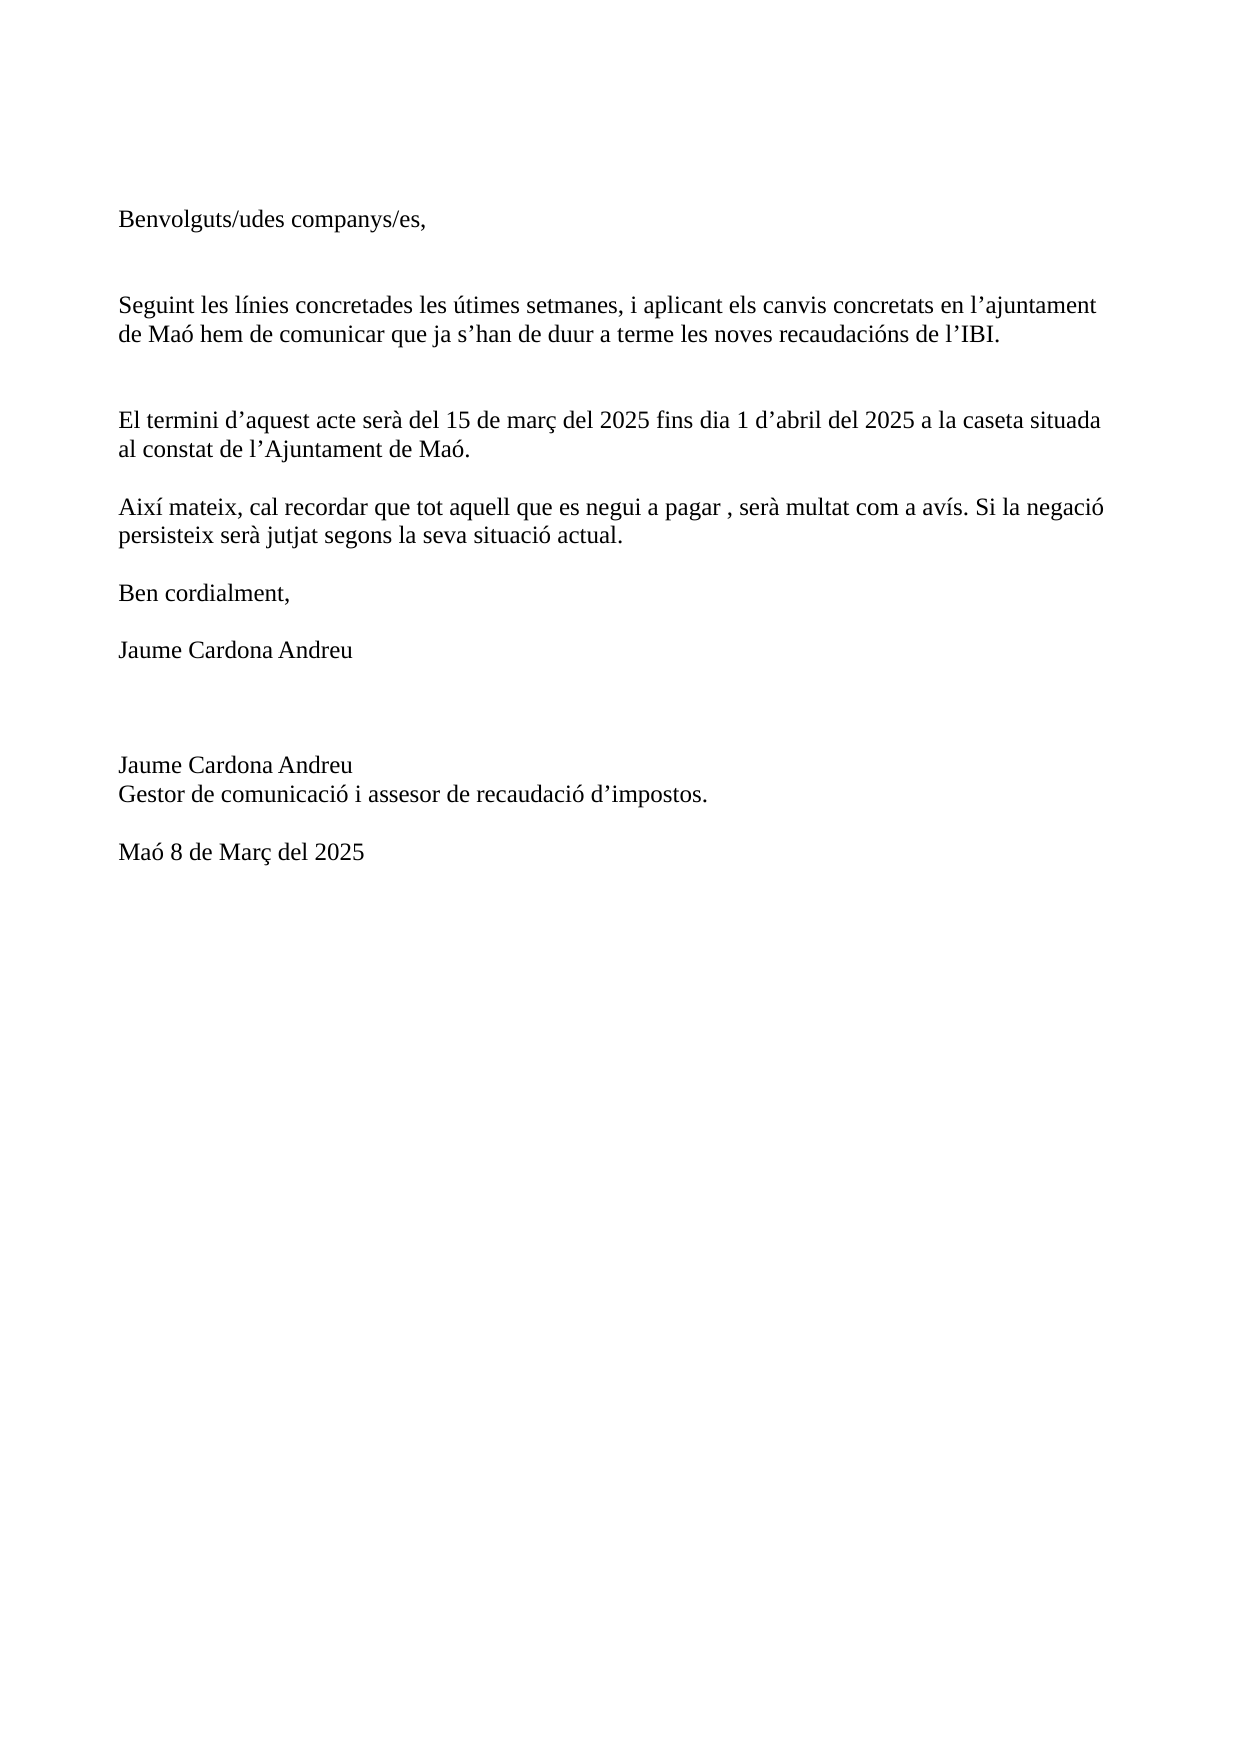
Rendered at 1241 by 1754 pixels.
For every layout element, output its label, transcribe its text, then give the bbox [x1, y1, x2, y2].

text El termini d’aquest acte serà del 15 de març del 2025 fins dia 1 d’abril del 2025 a la caseta situada al constat de l’Ajuntament de Maó. [118, 406, 1122, 463]
text Jaume Cardona Andreu [118, 636, 1122, 664]
text Maó 8 de Març del 2025 [118, 837, 1122, 866]
text Seguint les línies concretades les útimes setmanes, i aplicant els canvis concretats en l’ajuntament de Maó hem de comunicar que ja s’han de duur a terme les noves recaudacións de l’IBI. [118, 291, 1122, 348]
text Benvolguts/udes companys/es, [118, 204, 1122, 233]
text Ben cordialment, [118, 578, 1122, 607]
text Jaume Cardona Andreu [118, 751, 1122, 779]
text Així mateix, cal recordar que tot aquell que es negui a pagar , serà multat com a avís. Si la negació persisteix serà jutjat segons la seva situació actual. [118, 492, 1122, 549]
text Gestor de comunicació i assesor de recaudació d’impostos. [118, 779, 1122, 808]
